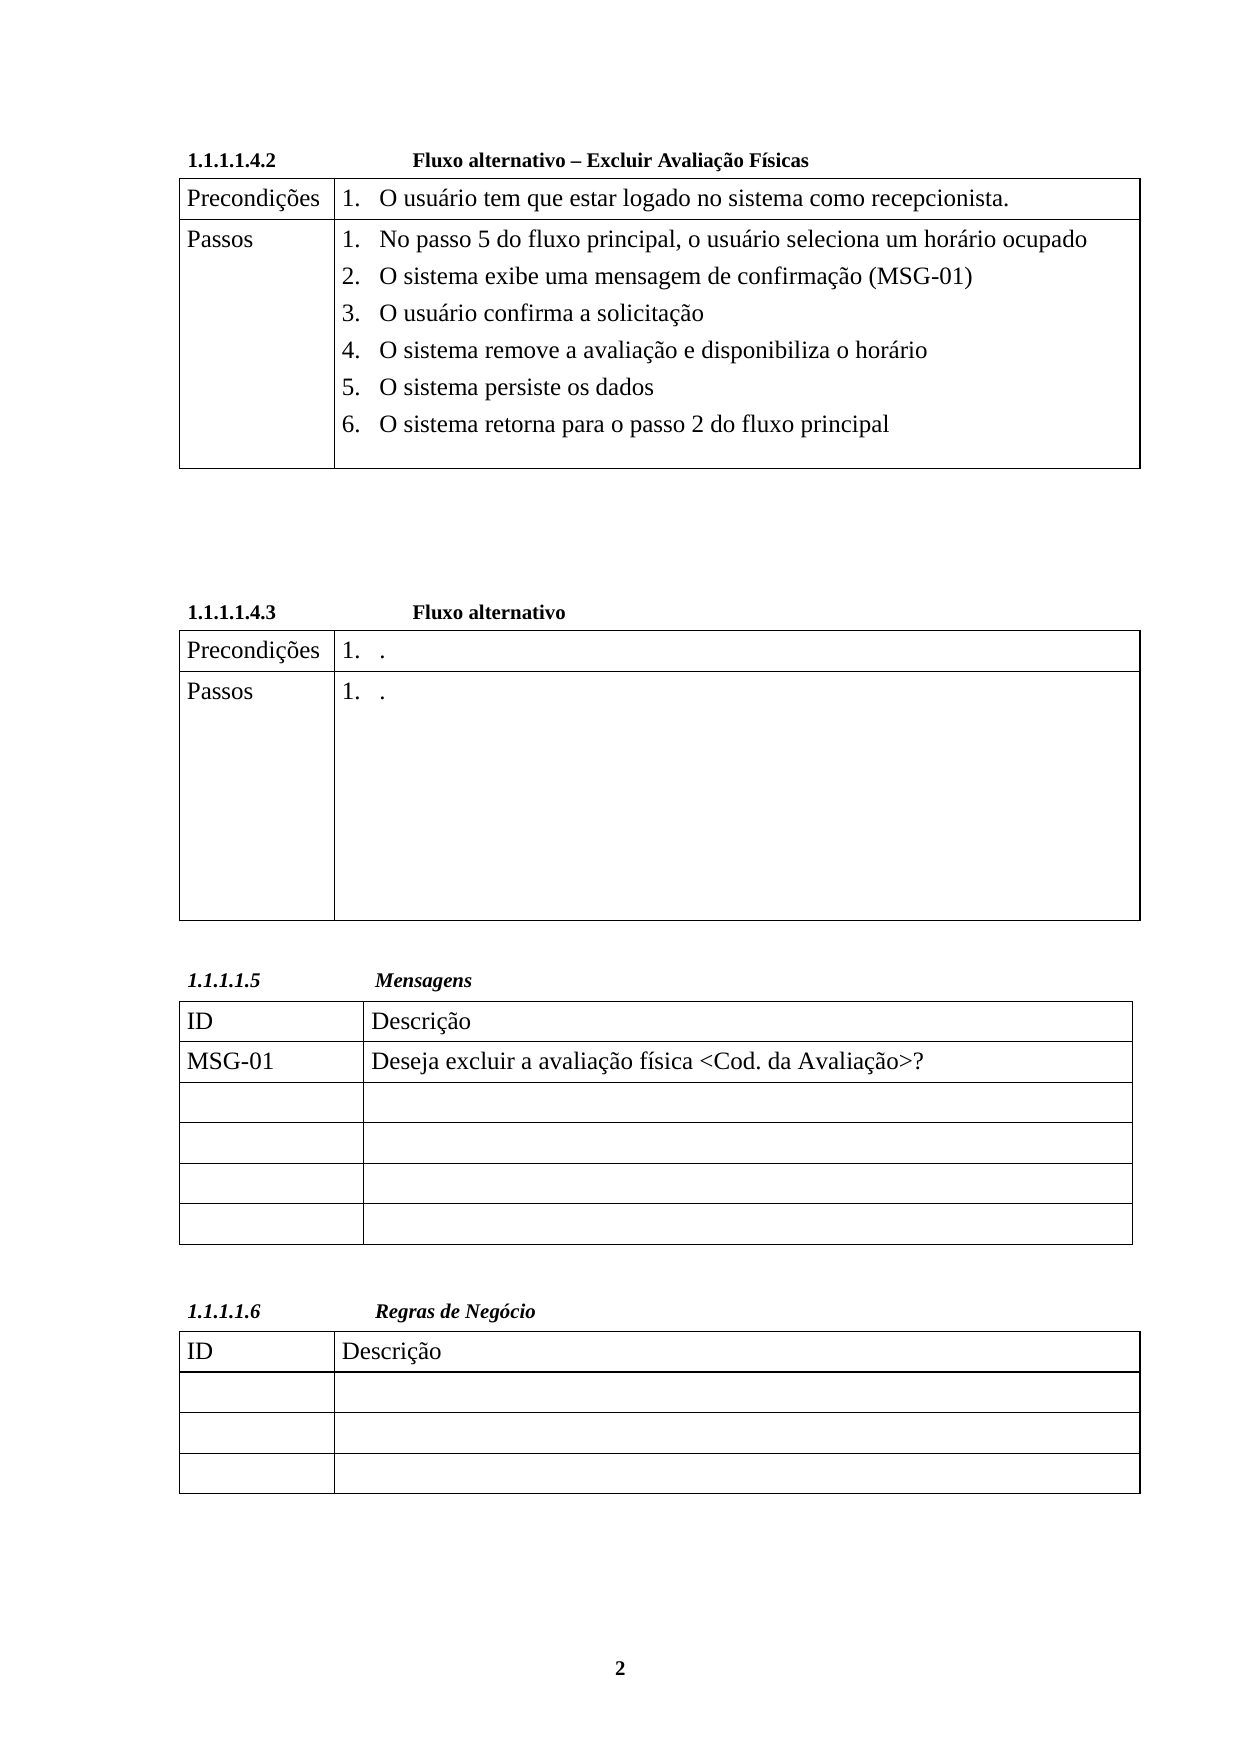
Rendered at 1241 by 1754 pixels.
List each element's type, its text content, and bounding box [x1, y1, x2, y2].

table_cell . [335, 672, 1139, 920]
subtitle Regras de Negócio [187, 1298, 1053, 1323]
table_cell [335, 1413, 1139, 1452]
table_cell [364, 1164, 1132, 1203]
table_cell [180, 1373, 334, 1412]
table_cell [180, 1123, 363, 1163]
table_cell [180, 1204, 363, 1244]
table_cell [335, 1373, 1139, 1412]
subtitle Fluxo alternativo – Excluir Avaliação Físicas [187, 148, 1053, 172]
table_cell [335, 1454, 1139, 1493]
table_header Precondições [180, 631, 334, 671]
table_cell [364, 1123, 1132, 1163]
table_header Descrição [364, 1002, 1132, 1041]
table_cell Passos [180, 672, 334, 920]
table_cell [180, 1454, 334, 1493]
table_cell [364, 1204, 1132, 1244]
table_cell Passos [180, 220, 334, 468]
subtitle Mensagens [187, 968, 1053, 992]
table_cell Deseja excluir a avaliação física <Cod. da Avaliação>? [364, 1042, 1132, 1082]
table_header O usuário tem que estar logado no sistema como recepcionista. [335, 179, 1139, 218]
table_cell MSG-01 [180, 1042, 363, 1082]
table_header Precondições [180, 179, 334, 218]
table_header . [335, 631, 1139, 671]
table_header Descrição [335, 1332, 1139, 1371]
table_header ID [180, 1002, 363, 1041]
subtitle Fluxo alternativo [187, 600, 1053, 624]
table_cell [180, 1413, 334, 1452]
table_header ID [180, 1332, 334, 1371]
table_cell [180, 1164, 363, 1203]
table_cell No passo 5 do fluxo principal, o usuário seleciona um horário ocupado O sistema exibe uma mensagem de confirmação (MSG-01) O usuário confirma a solicitação O sistema remove a avaliação e disponibiliza o horário O sistema persiste os dados O sistema retorna para o passo 2 do fluxo principal [335, 220, 1139, 468]
table_cell [180, 1083, 363, 1122]
table_cell [364, 1083, 1132, 1122]
